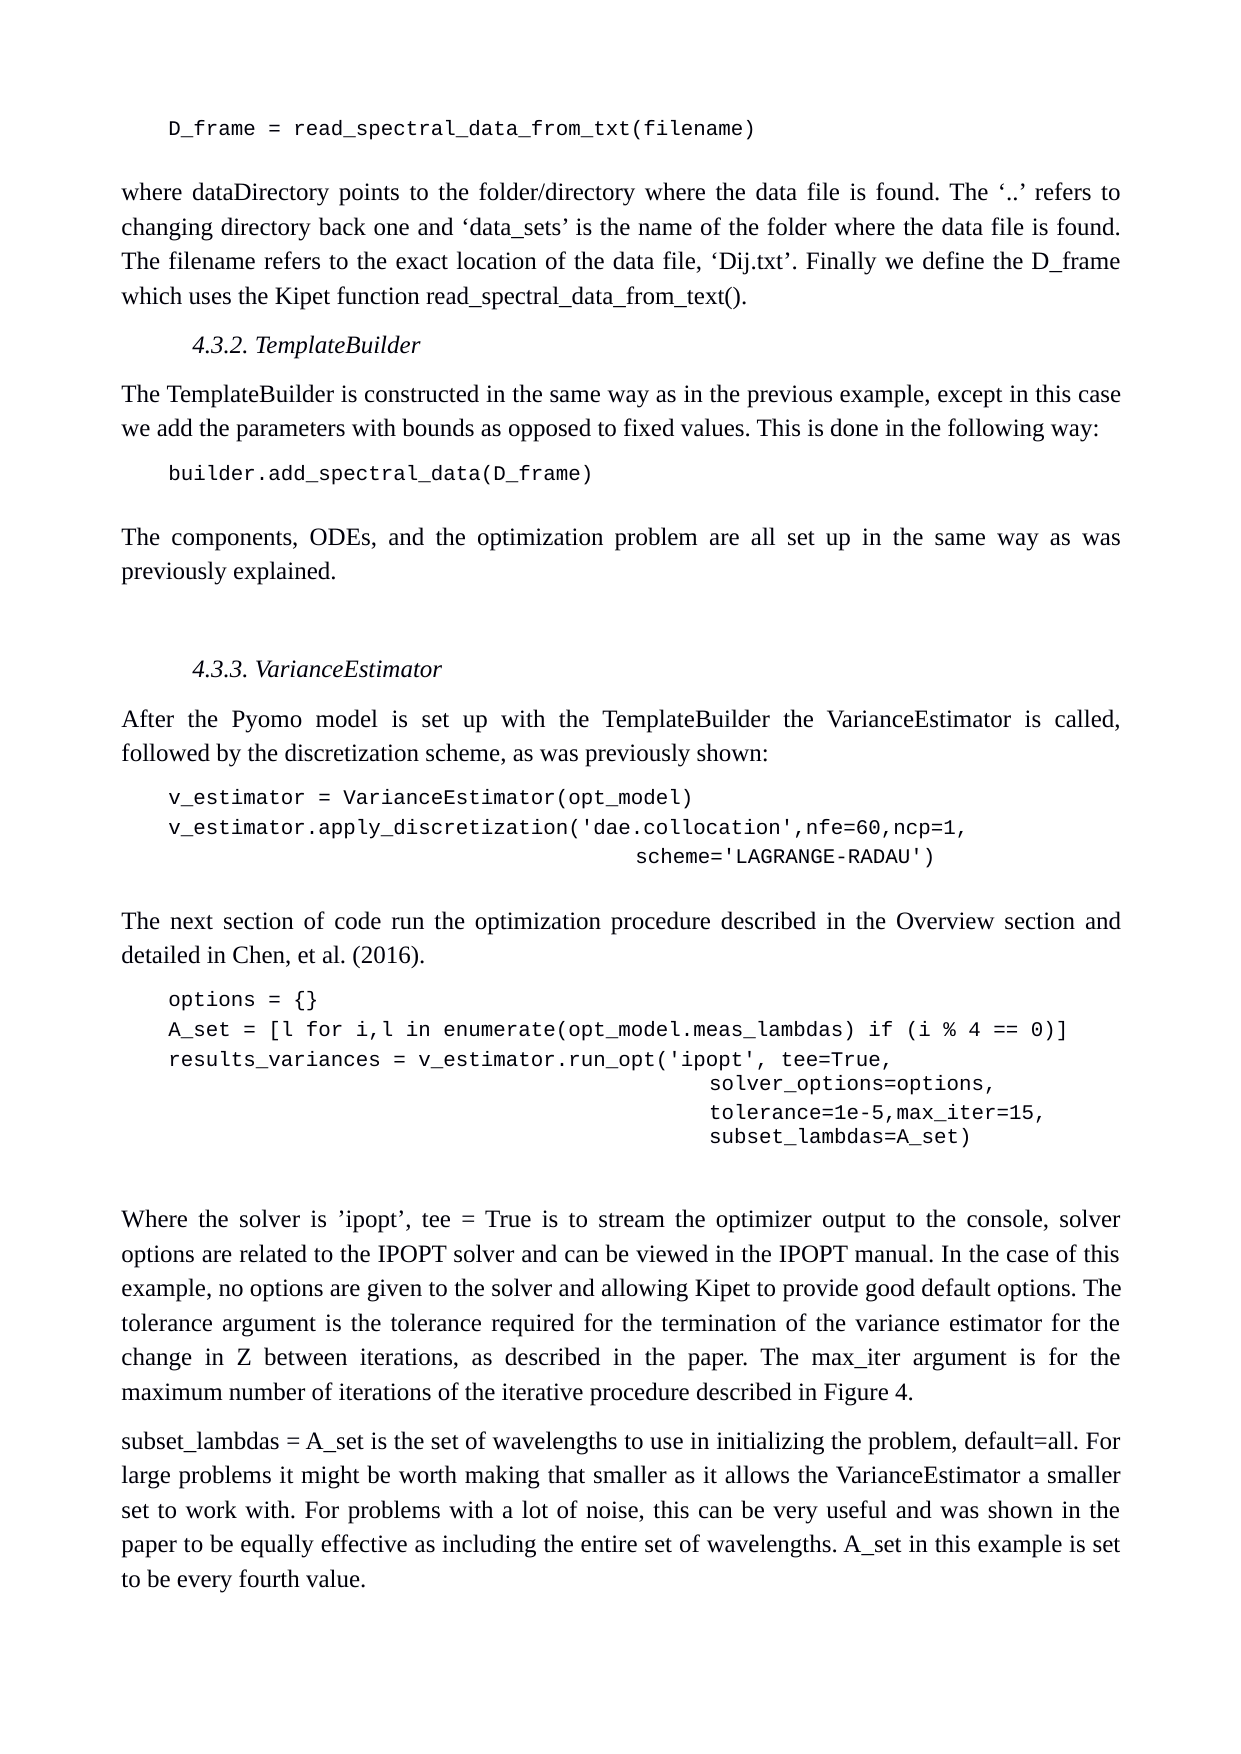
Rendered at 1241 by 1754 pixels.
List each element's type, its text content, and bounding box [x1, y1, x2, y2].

text tolerance=1e-5,max_iter=15, subset_lambdas=A_set) [118, 1102, 1116, 1149]
text subset_lambdas = A_set is the set of wavelengths to use in initializing the problem, default=all. For large problems it might be worth making that smaller as it allows the VarianceEstimator a smaller set to work with. For problems with a lot of noise, this can be very useful and was shown in the paper to be equally effective as including the entire set of wavelengths. A_set in this example is set to be every fourth value. [121, 1426, 1122, 1593]
text where dataDirectory points to the folder/directory where the data file is found. The ‘..’ refers to changing directory back one and ‘data_sets’ is the name of the folder where the data file is found. The filename refers to the exact location of the data file, ‘Dij.txt’. Finally we define the D_frame which uses the Kipet function read_spectral_data_from_text(). [121, 177, 1122, 310]
text v_estimator = VarianceEstimator(opt_model) [118, 787, 1116, 811]
text 4.3.2. TemplateBuilder [121, 330, 1122, 359]
text D_frame = read_spectral_data_from_txt(filename) [118, 118, 1116, 142]
text The next section of code run the optimization procedure described in the Overview section and detailed in Chen, et al. (2016). [121, 906, 1122, 969]
text builder.add_spectral_data(D_frame) [118, 463, 1116, 486]
text After the Pyomo model is set up with the TemplateBuilder the VarianceEstimator is called, followed by the discretization scheme, as was previously shown: [121, 704, 1122, 767]
text options = {} [118, 989, 1116, 1013]
text The components, ODEs, and the optimization problem are all set up in the same way as was previously explained. [121, 522, 1122, 585]
text scheme='LAGRANGE-RADAU') [118, 847, 1116, 870]
text Where the solver is ’ipopt’, tee = True is to stream the optimizer output to the console, solver options are related to the IPOPT solver and can be viewed in the IPOPT manual. In the case of this example, no options are given to the solver and allowing Kipet to provide good default options. The tolerance argument is the tolerance required for the termination of the variance estimator for the change in Z between iterations, as described in the paper. The max_iter argument is for the maximum number of iterations of the iterative procedure described in Figure 4. [121, 1204, 1122, 1406]
text v_estimator.apply_discretization('dae.collocation',nfe=60,ncp=1, [118, 817, 1116, 841]
text 4.3.3. VarianceEstimator [121, 654, 1122, 683]
text The TemplateBuilder is constructed in the same way as in the previous example, except in this case we add the parameters with bounds as opposed to fixed values. This is done in the following way: [121, 379, 1122, 442]
text results_variances = v_estimator.run_opt('ipopt', tee=True, solver_options=options, [118, 1049, 1116, 1096]
text A_set = [l for i,l in enumerate(opt_model.meas_lambdas) if (i % 4 == 0)] [118, 1019, 1116, 1043]
